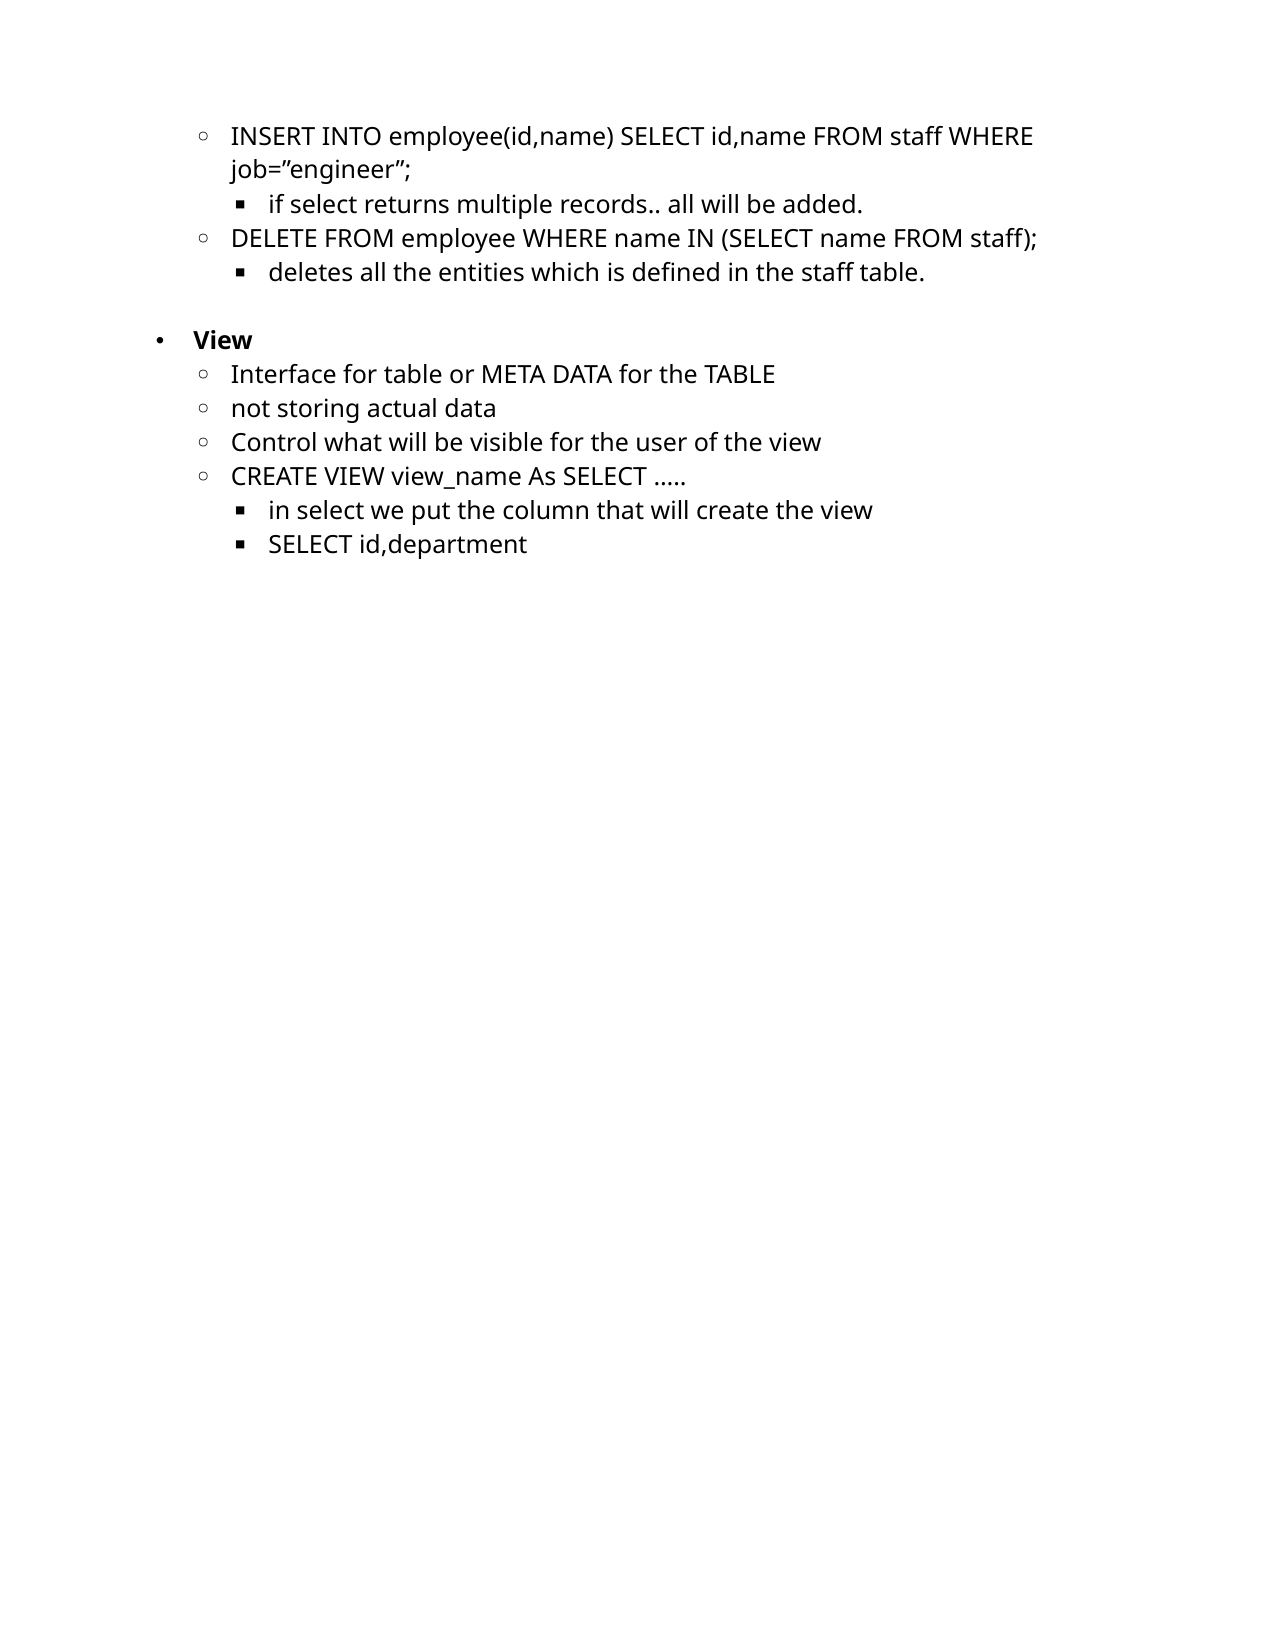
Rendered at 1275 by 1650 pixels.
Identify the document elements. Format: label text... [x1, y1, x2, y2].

list if select returns multiple records.. all will be added. [231, 186, 1157, 220]
list in select we put the column that will create the view [231, 493, 1157, 527]
list View [156, 322, 1157, 357]
list deletes all the entities which is defined in the staff table. [231, 254, 1157, 288]
list Interface for table or META DATA for the TABLE [193, 357, 1157, 391]
list INSERT INTO employee(id,name) SELECT id,name FROM staff WHERE job=”engineer”; [193, 118, 1157, 186]
list DELETE FROM employee WHERE name IN (SELECT name FROM staff); [193, 220, 1157, 254]
list SELECT id,department [231, 527, 1157, 561]
list Control what will be visible for the user of the view [193, 425, 1157, 459]
list CREATE VIEW view_name As SELECT ….. [193, 459, 1157, 493]
list not storing actual data [193, 391, 1157, 425]
